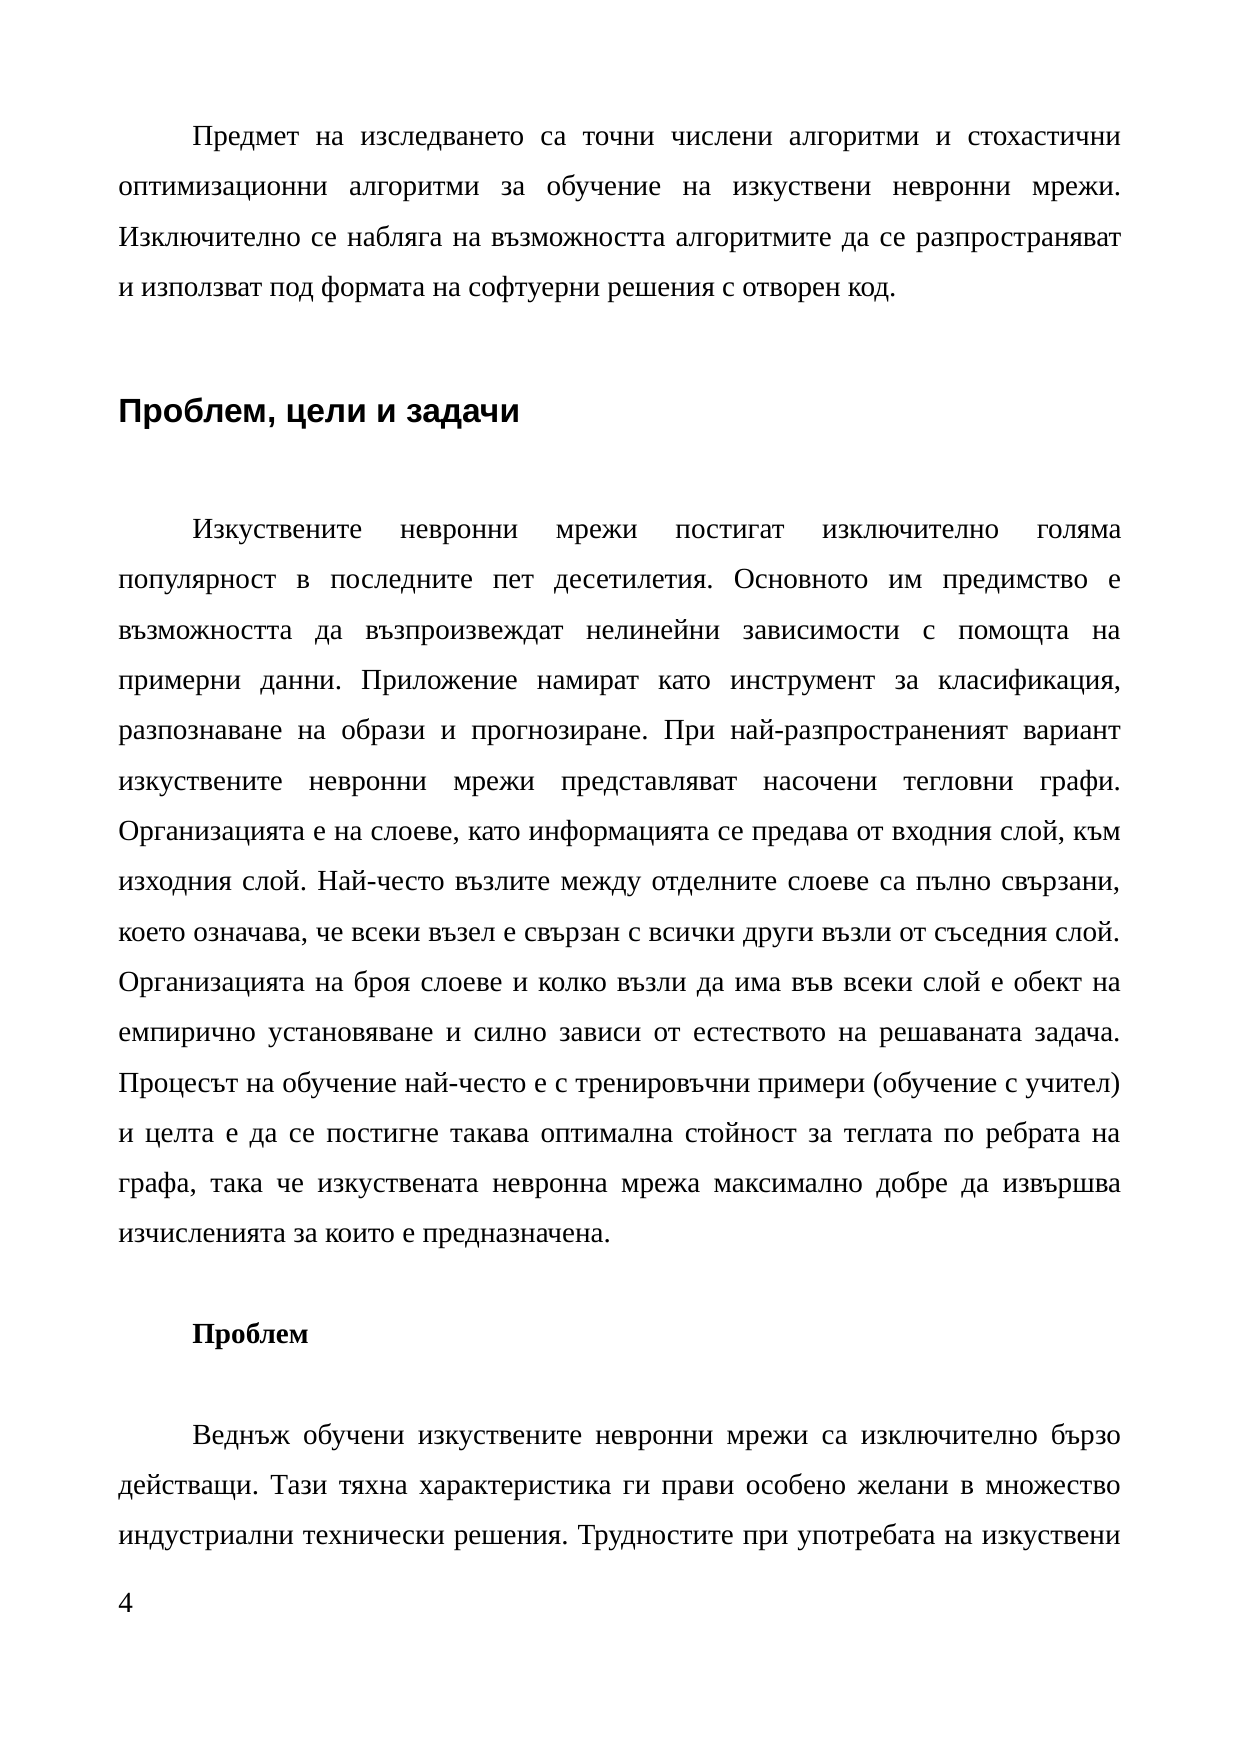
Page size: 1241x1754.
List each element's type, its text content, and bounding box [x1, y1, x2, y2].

subtitle Проблем, цели и задачи [118, 391, 1122, 429]
text Предмет на изследването са точни числени алгоритми и стохастични оптимизационни алгоритми за обучение на изкуствени невронни мрежи. Изключително се набляга на възможността алгоритмите да се разпространяват и използват под формата на софтуерни решения с отворен код. [118, 118, 1122, 303]
text Проблем [118, 1316, 1122, 1350]
text Веднъж обучени изкуствените невронни мрежи са изключително бързо действащи. Тази тяхна характеристика ги прави особено желани в множество индустриални технически решения. Трудностите при употребата на изкуствени [118, 1417, 1122, 1551]
text Изкуствените невронни мрежи постигат изключително голяма популярност в последните пет десетилетия. Основното им предимство е възможността да възпроизвеждат нелинейни зависимости с помощта на примерни данни. Приложение намират като инструмент за класификация, разпознаване на образи и прогнозиране. При най-разпространеният вариант изкуствените невронни мрежи представляват насочени тегловни графи. Организацията е на слоеве, като информацията се предава от входния слой, към изходния слой. Най-често възлите между отделните слоеве са пълно свързани, което означава, че всеки възел е свързан с всички други възли от съседния слой. Организацията на броя слоеве и колко възли да има във всеки слой е обект на емпирично установяване и силно зависи от естеството на решаваната задача. Процесът на обучение най-често е с тренировъчни примери (обучение с учител) и целта е да се постигне такава оптимална стойност за теглата по ребрата на графа, така че изкуствената невронна мрежа максимално добре да извършва изчисленията за които е предназначена. [118, 511, 1122, 1249]
